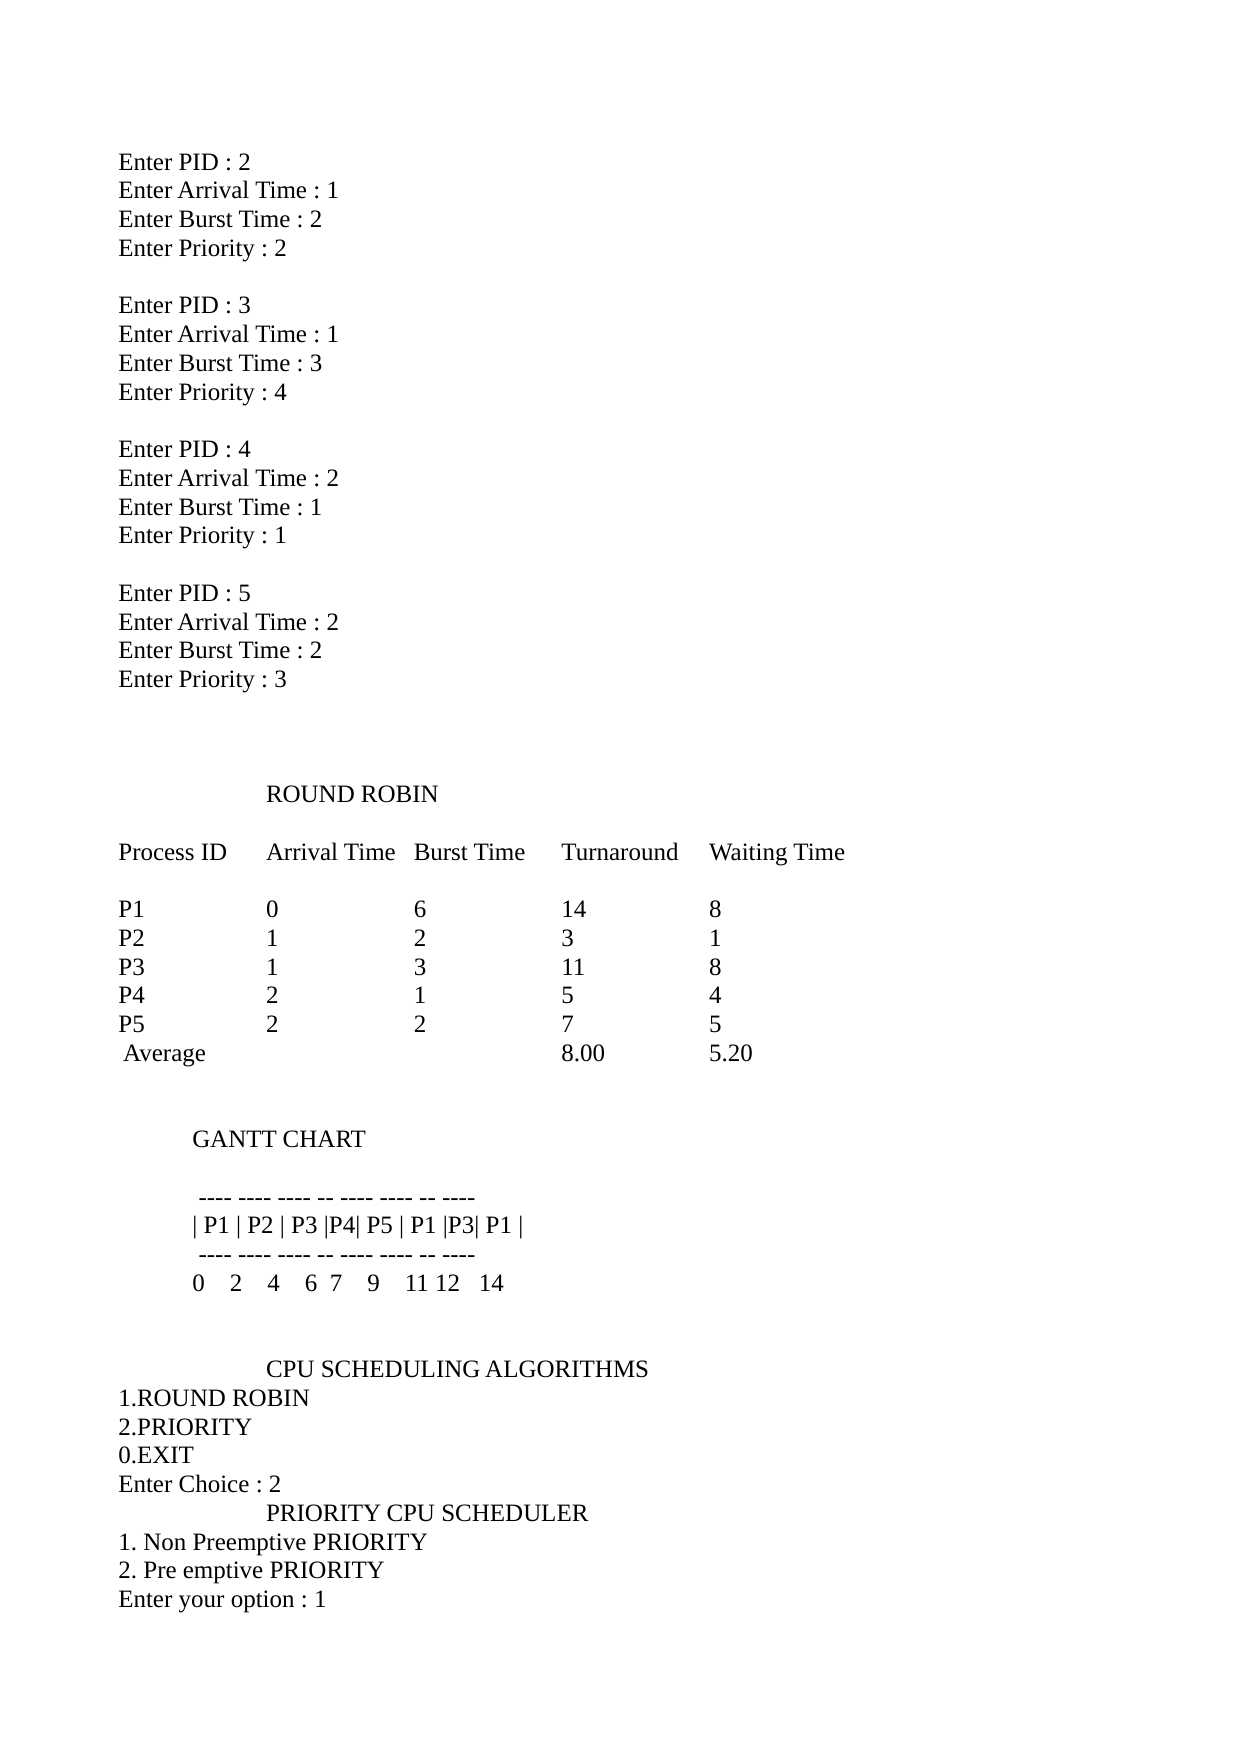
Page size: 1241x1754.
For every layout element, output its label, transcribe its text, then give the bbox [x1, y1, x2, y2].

text 2.PRIORITY [118, 1412, 1122, 1441]
text Enter Burst Time : 2 [118, 204, 1122, 233]
text Enter Burst Time : 3 [118, 348, 1122, 377]
text Enter Arrival Time : 2 [118, 463, 1122, 492]
text Average 8.00 5.20 [118, 1038, 1122, 1067]
text ---- ---- ---- -- ---- ---- -- ---- [118, 1239, 1122, 1268]
text Enter Priority : 4 [118, 377, 1122, 406]
text P4 2 1 5 4 [118, 981, 1122, 1009]
text CPU SCHEDULING ALGORITHMS [118, 1354, 1122, 1383]
text P3 1 3 11 8 [118, 952, 1122, 981]
text Enter Arrival Time : 1 [118, 176, 1122, 204]
text Enter PID : 3 [118, 291, 1122, 319]
text 0.EXIT [118, 1441, 1122, 1469]
text Enter Arrival Time : 1 [118, 319, 1122, 348]
text PRIORITY CPU SCHEDULER [118, 1498, 1122, 1527]
text P1 0 6 14 8 [118, 894, 1122, 923]
text 0 2 4 6 7 9 11 12 14 [118, 1268, 1122, 1297]
text Enter PID : 2 [118, 147, 1122, 176]
text GANTT CHART [118, 1124, 1122, 1153]
text Enter Priority : 1 [118, 521, 1122, 549]
text P5 2 2 7 5 [118, 1009, 1122, 1038]
text Enter PID : 5 [118, 578, 1122, 607]
text 1.ROUND ROBIN [118, 1383, 1122, 1412]
text Enter Priority : 3 [118, 664, 1122, 693]
text Enter Arrival Time : 2 [118, 607, 1122, 636]
text Enter Burst Time : 2 [118, 636, 1122, 664]
text Enter your option : 1 [118, 1584, 1122, 1613]
text Enter Priority : 2 [118, 233, 1122, 262]
text ROUND ROBIN [118, 779, 1122, 808]
text Enter PID : 4 [118, 434, 1122, 463]
text P2 1 2 3 1 [118, 923, 1122, 952]
text Enter Burst Time : 1 [118, 492, 1122, 521]
text Enter Choice : 2 [118, 1469, 1122, 1498]
text 1. Non Preemptive PRIORITY [118, 1527, 1122, 1556]
text ---- ---- ---- -- ---- ---- -- ---- [118, 1182, 1122, 1211]
text | P1 | P2 | P3 |P4| P5 | P1 |P3| P1 | [118, 1211, 1122, 1239]
text 2. Pre emptive PRIORITY [118, 1556, 1122, 1584]
text Process ID Arrival Time Burst Time Turnaround Waiting Time [118, 837, 1122, 866]
